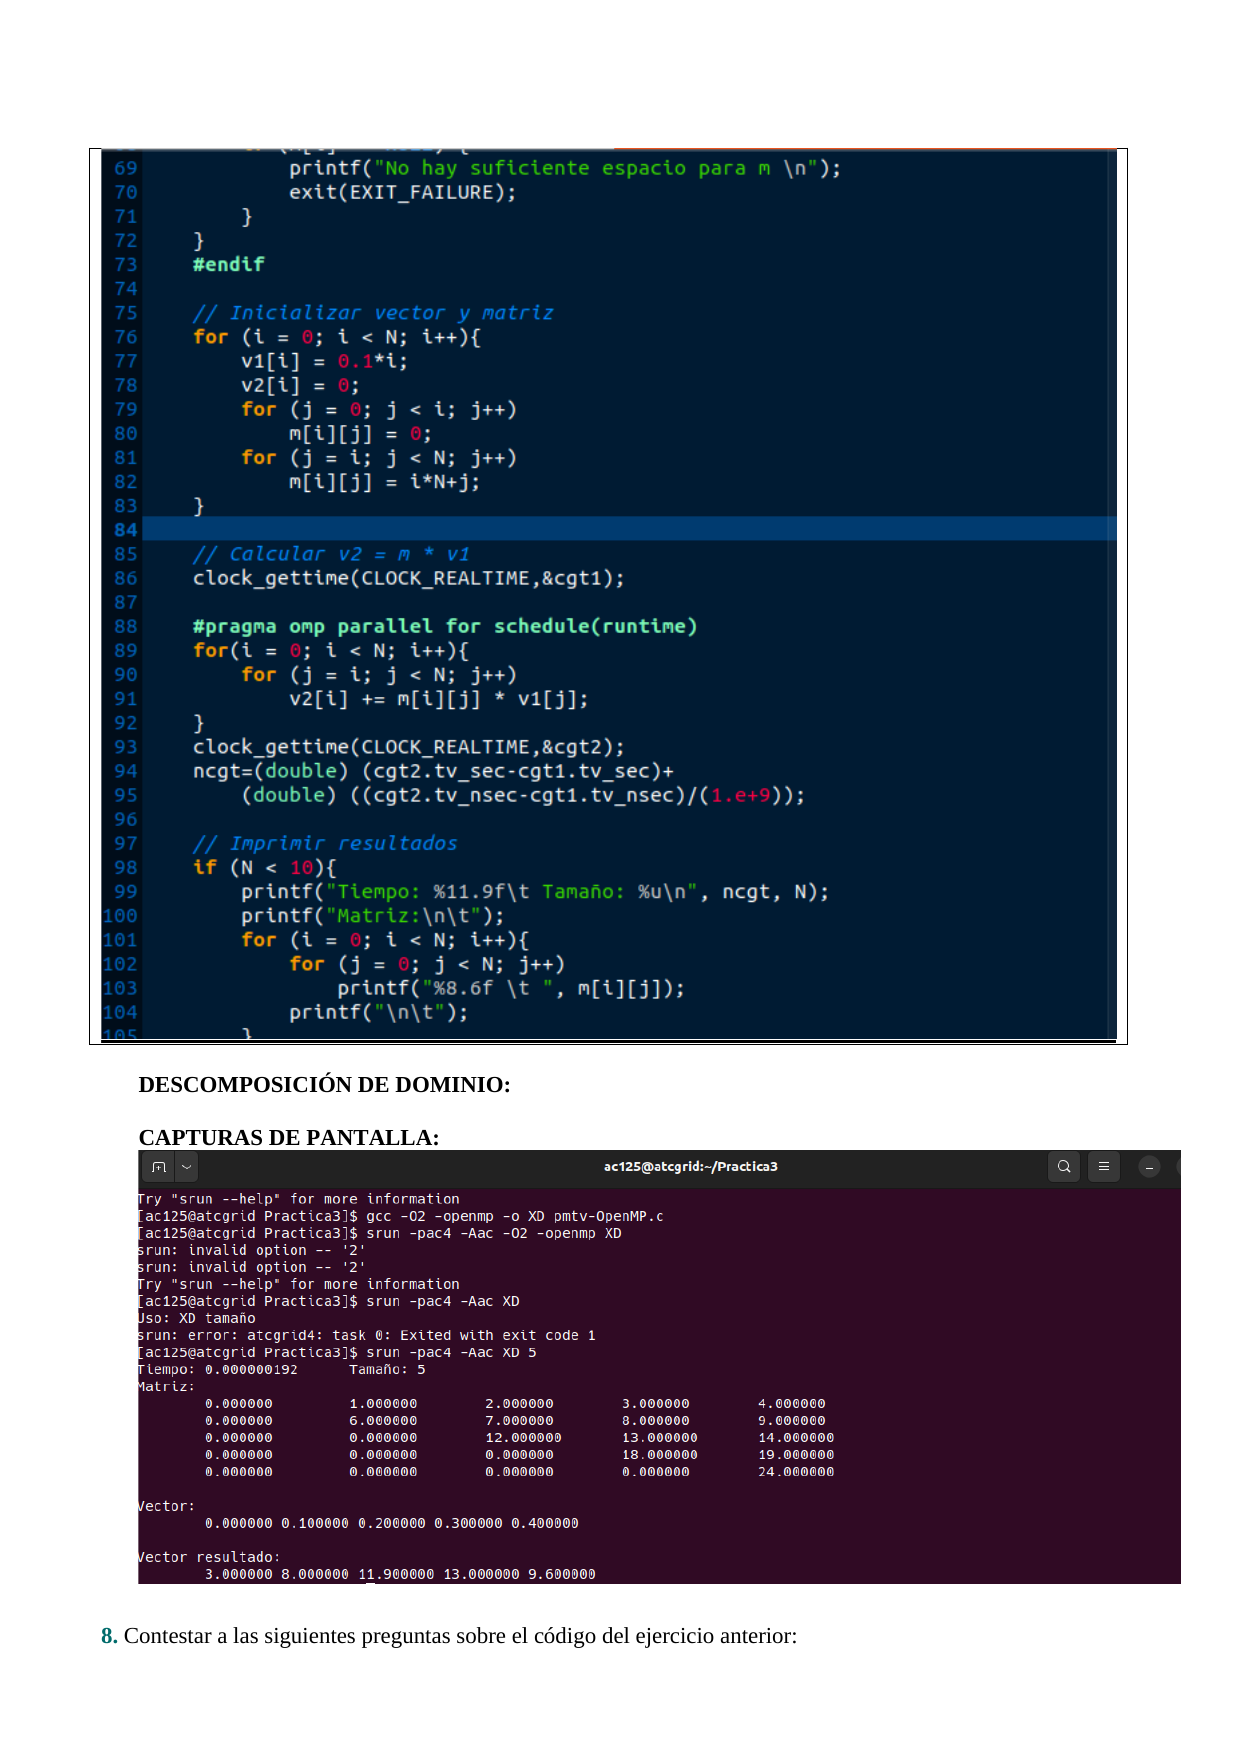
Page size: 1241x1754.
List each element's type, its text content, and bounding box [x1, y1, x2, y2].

picture [101, 148, 1117, 1039]
text 8. Contestar a las siguientes preguntas sobre el código del ejercicio anterior: [101, 1622, 1143, 1648]
picture [138, 1150, 1181, 1584]
text CAPTURAS DE PANTALLA: [138, 1123, 1143, 1150]
text DESCOMPOSICIÓN DE DOMINIO: [138, 1071, 1143, 1097]
table_header [90, 149, 1127, 1043]
